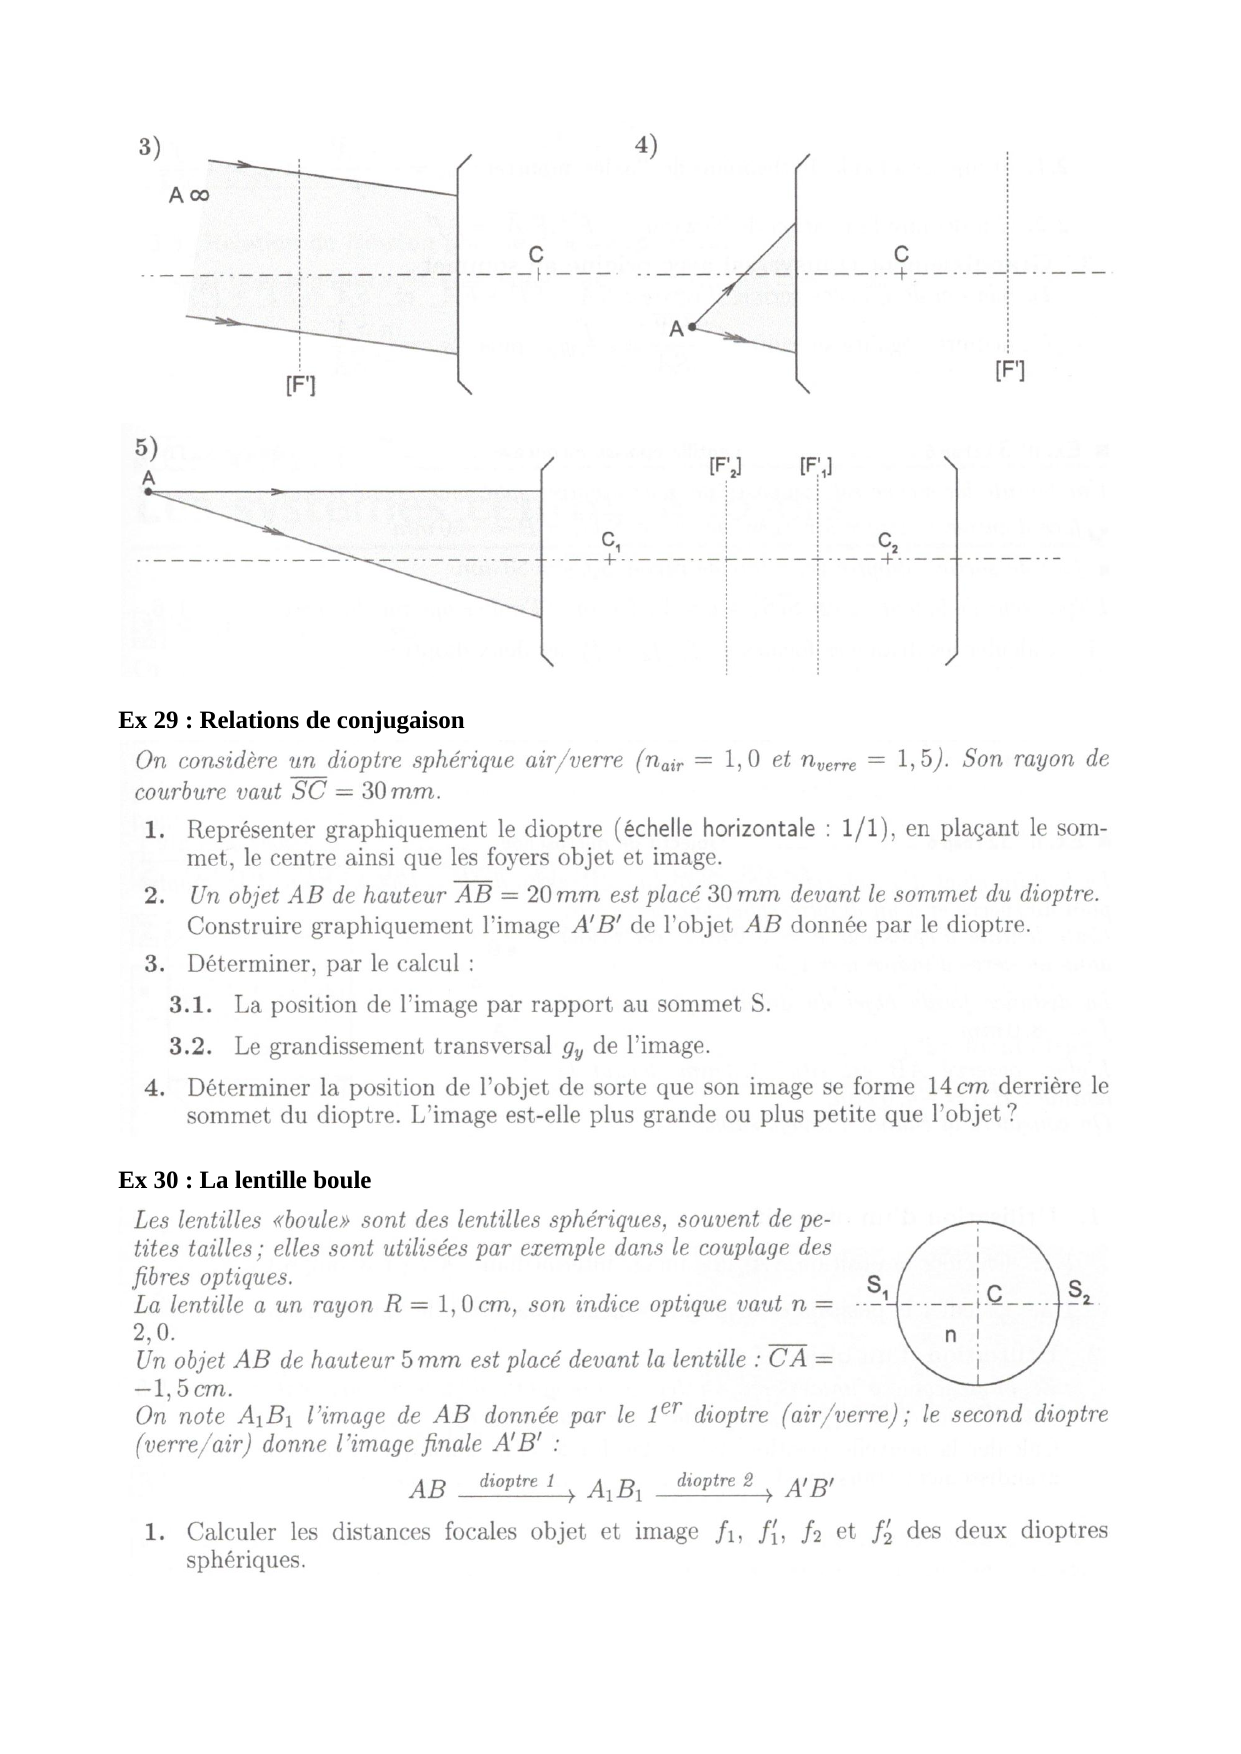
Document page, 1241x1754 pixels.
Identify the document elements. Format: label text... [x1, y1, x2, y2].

text Ex 29 : Relations de conjugaison [118, 705, 1122, 734]
text Ex 30 : La lentille boule [118, 1165, 1122, 1194]
